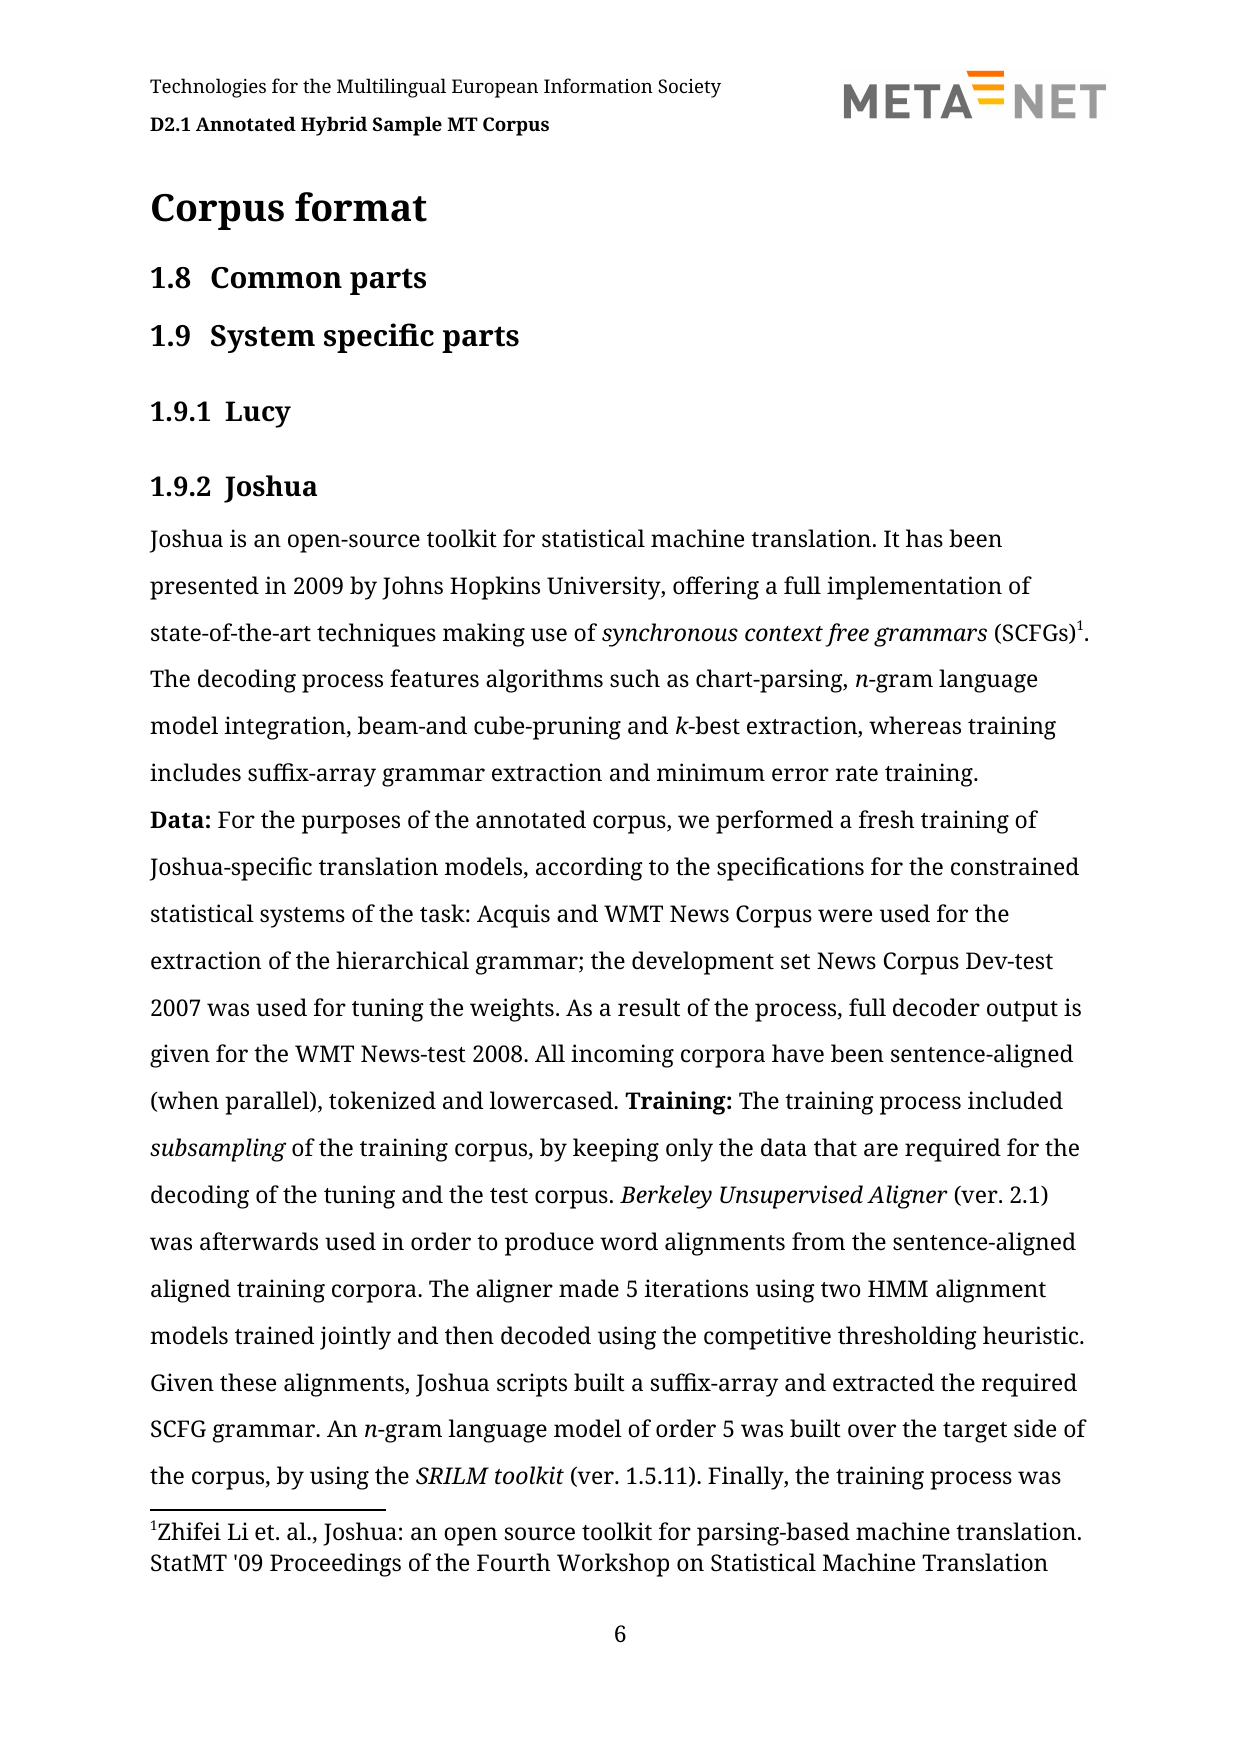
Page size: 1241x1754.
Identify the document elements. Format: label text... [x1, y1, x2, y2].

subtitle System specific parts [150, 316, 1090, 355]
text Data: For the purposes of the annotated corpus, we performed a fresh training of Joshua-specific translation models, according to the specifications for the constrained statistical systems of the task: Acquis and WMT News Corpus were used for the extraction of the hierarchical grammar; the development set News Corpus Dev-test 2007 was used for tuning the weights. As a result of the process, full decoder output is given for the WMT News-test 2008. All incoming corpora have been sentence-aligned (when parallel), tokenized and lowercased. Training: The training process included subsampling of the training corpus, by keeping only the data that are required for the decoding of the tuning and the test corpus. Berkeley Unsupervised Aligner (ver. 2.1) was afterwards used in order to produce word alignments from the sentence-aligned aligned training corpora. The aligner made 5 iterations using two HMM alignment models trained jointly and then decoded using the competitive thresholding heuristic. [150, 804, 1090, 1351]
subtitle Corpus format [150, 181, 1090, 232]
picture [839, 69, 1111, 120]
subtitle Common parts [150, 257, 1090, 297]
text Zhifei Li et. al., Joshua: an open source toolkit for parsing-based machine translation. StatMT '09 Proceedings of the Fourth Workshop on Statistical Machine Translation [150, 1516, 1090, 1578]
text Joshua is an open-source toolkit for statistical machine translation. It has been presented in 2009 by Johns Hopkins University, offering a full implementation of state-of-the-art techniques making use of synchronous context free grammars (SCFGs). The decoding process features algorithms such as chart-parsing, n-gram language model integration, beam-and cube-pruning and k-best extraction, whereas training includes suffix-array grammar extraction and minimum error rate training. [150, 523, 1090, 788]
subtitle Lucy [150, 393, 1090, 429]
subtitle Joshua [150, 467, 1090, 504]
text Given these alignments, Joshua scripts built a suffix-array and extracted the required SCFG grammar. An n-gram language model of order 5 was built over the target side of the corpus, by using the SRILM toolkit (ver. 1.5.11). Finally, the training process was [150, 1366, 1090, 1491]
